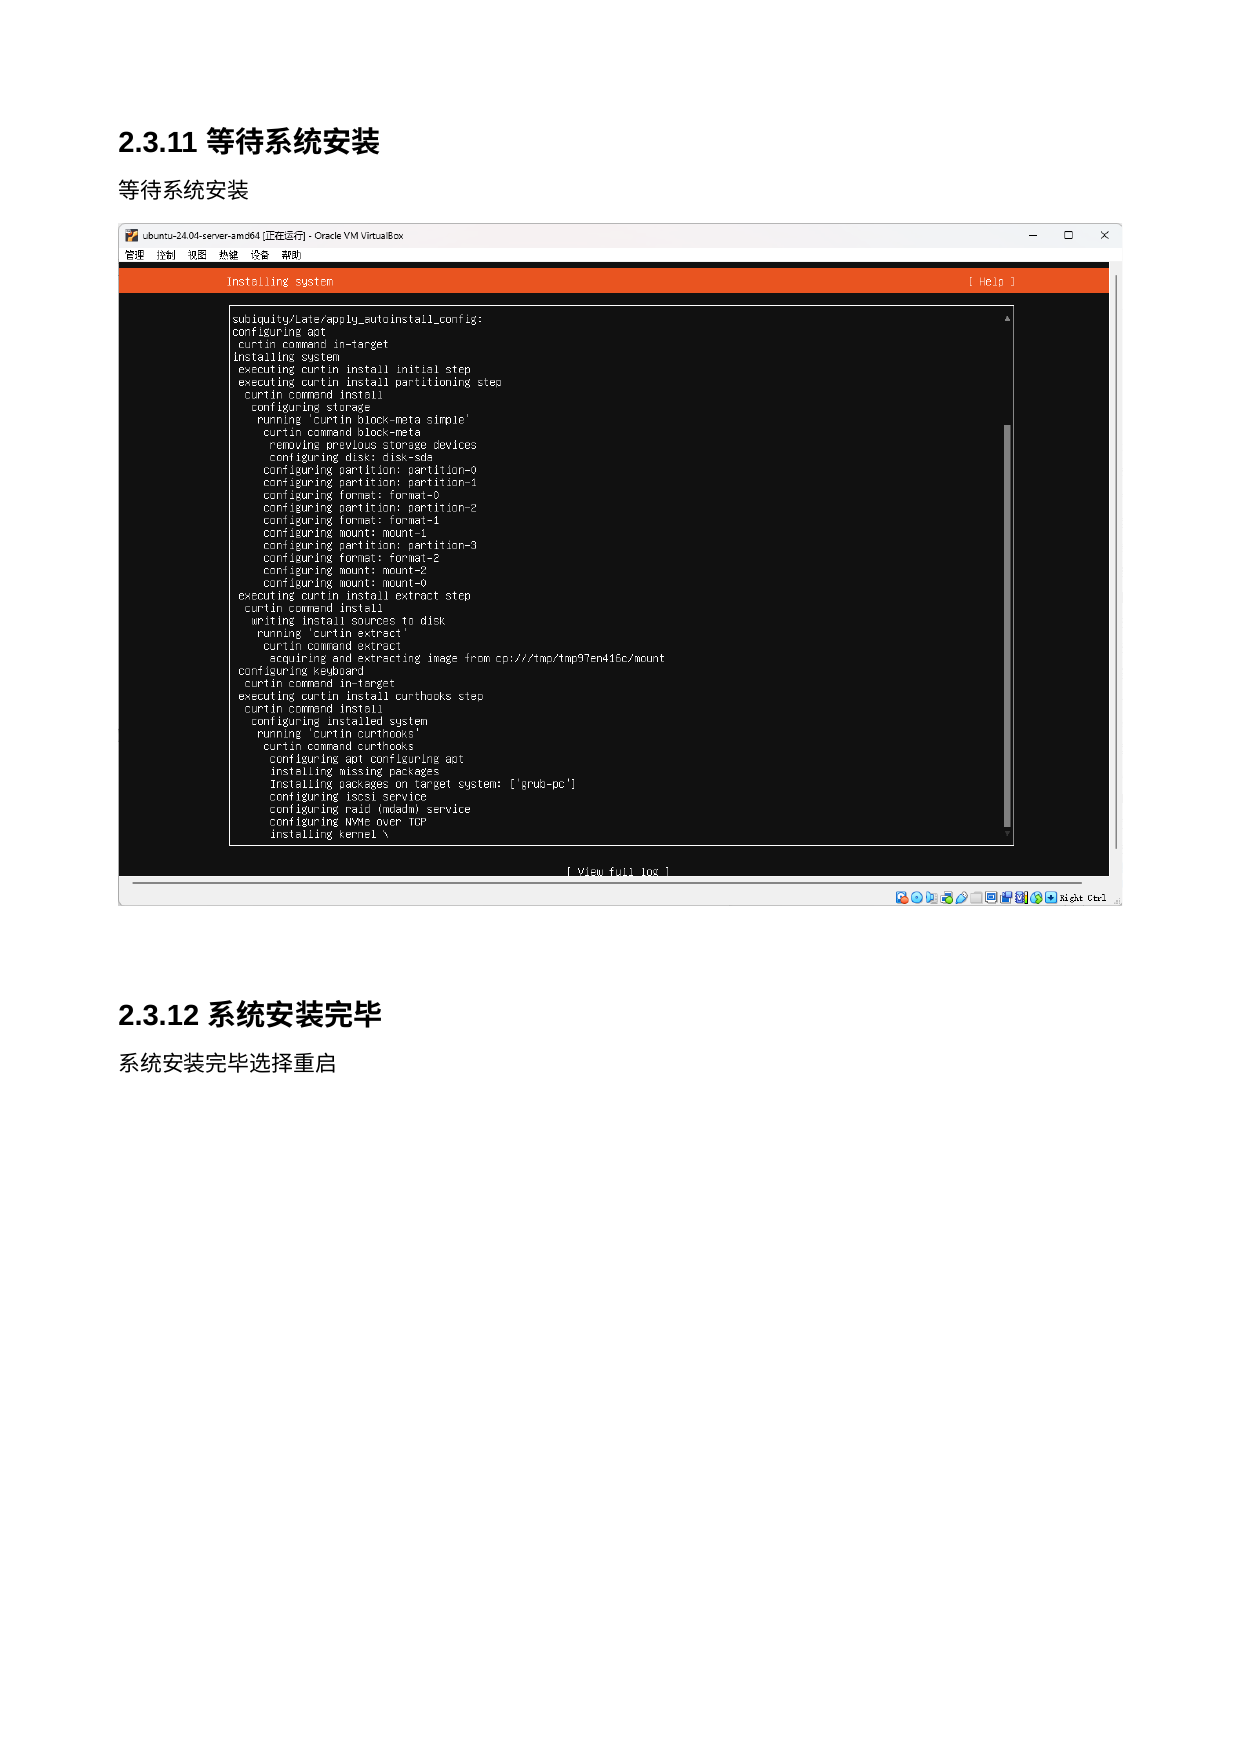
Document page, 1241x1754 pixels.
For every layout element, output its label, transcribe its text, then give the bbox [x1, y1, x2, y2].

subtitle 2.3.11 等待系统安装 [118, 118, 1122, 160]
picture [118, 223, 1123, 906]
subtitle 2.3.12 系统安装完毕 [118, 991, 1122, 1034]
text 系统安装完毕选择重启 [118, 1046, 1122, 1078]
text 等待系统安装 [118, 173, 1122, 204]
